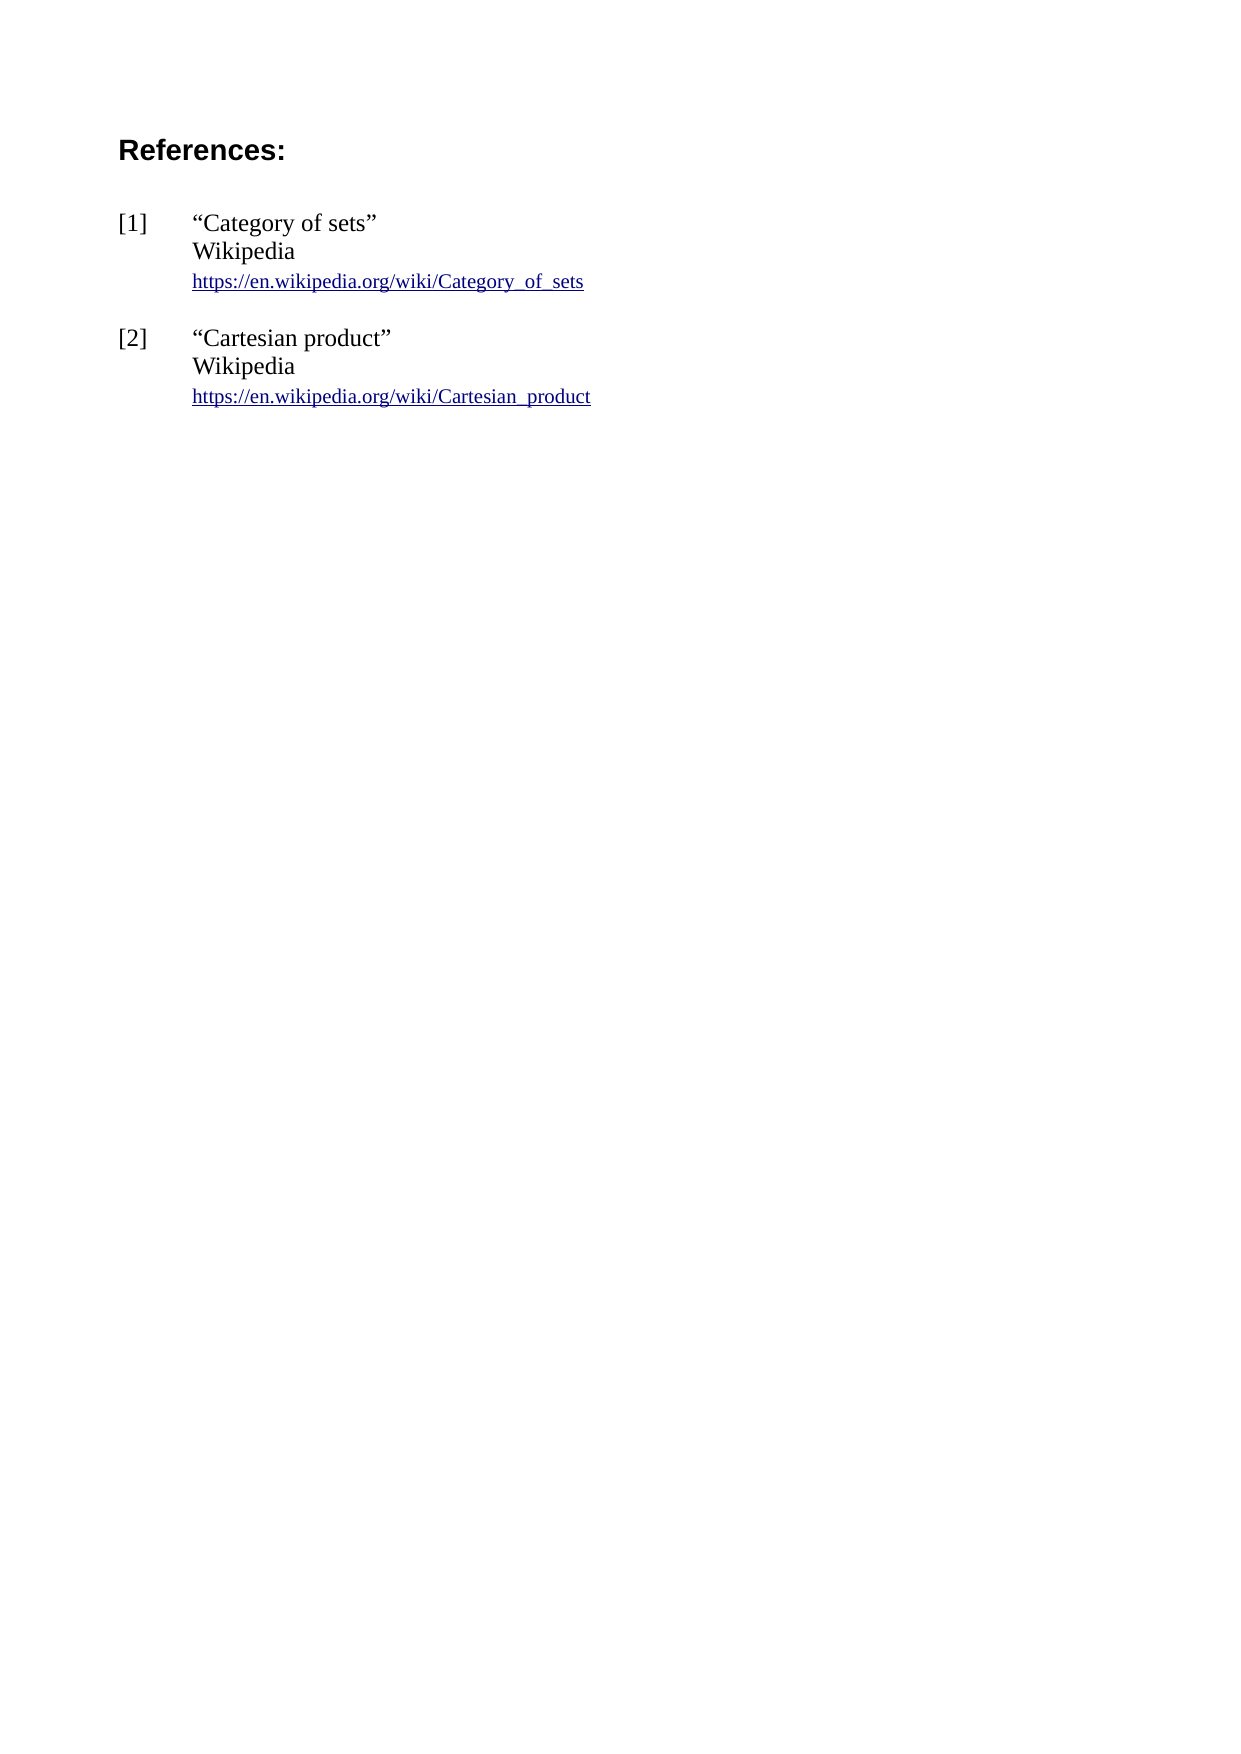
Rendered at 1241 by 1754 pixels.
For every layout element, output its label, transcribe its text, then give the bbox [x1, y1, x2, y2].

text [1] “Category of sets” [118, 208, 1122, 236]
subtitle References: [118, 133, 1122, 166]
text Wikipedia [118, 236, 1122, 265]
text Wikipedia [118, 351, 1122, 380]
text [2] “Cartesian product” [118, 323, 1122, 351]
text https://en.wikipedia.org/wiki/Category_of_sets [118, 265, 1122, 294]
text https://en.wikipedia.org/wiki/Cartesian_product [118, 380, 1122, 409]
